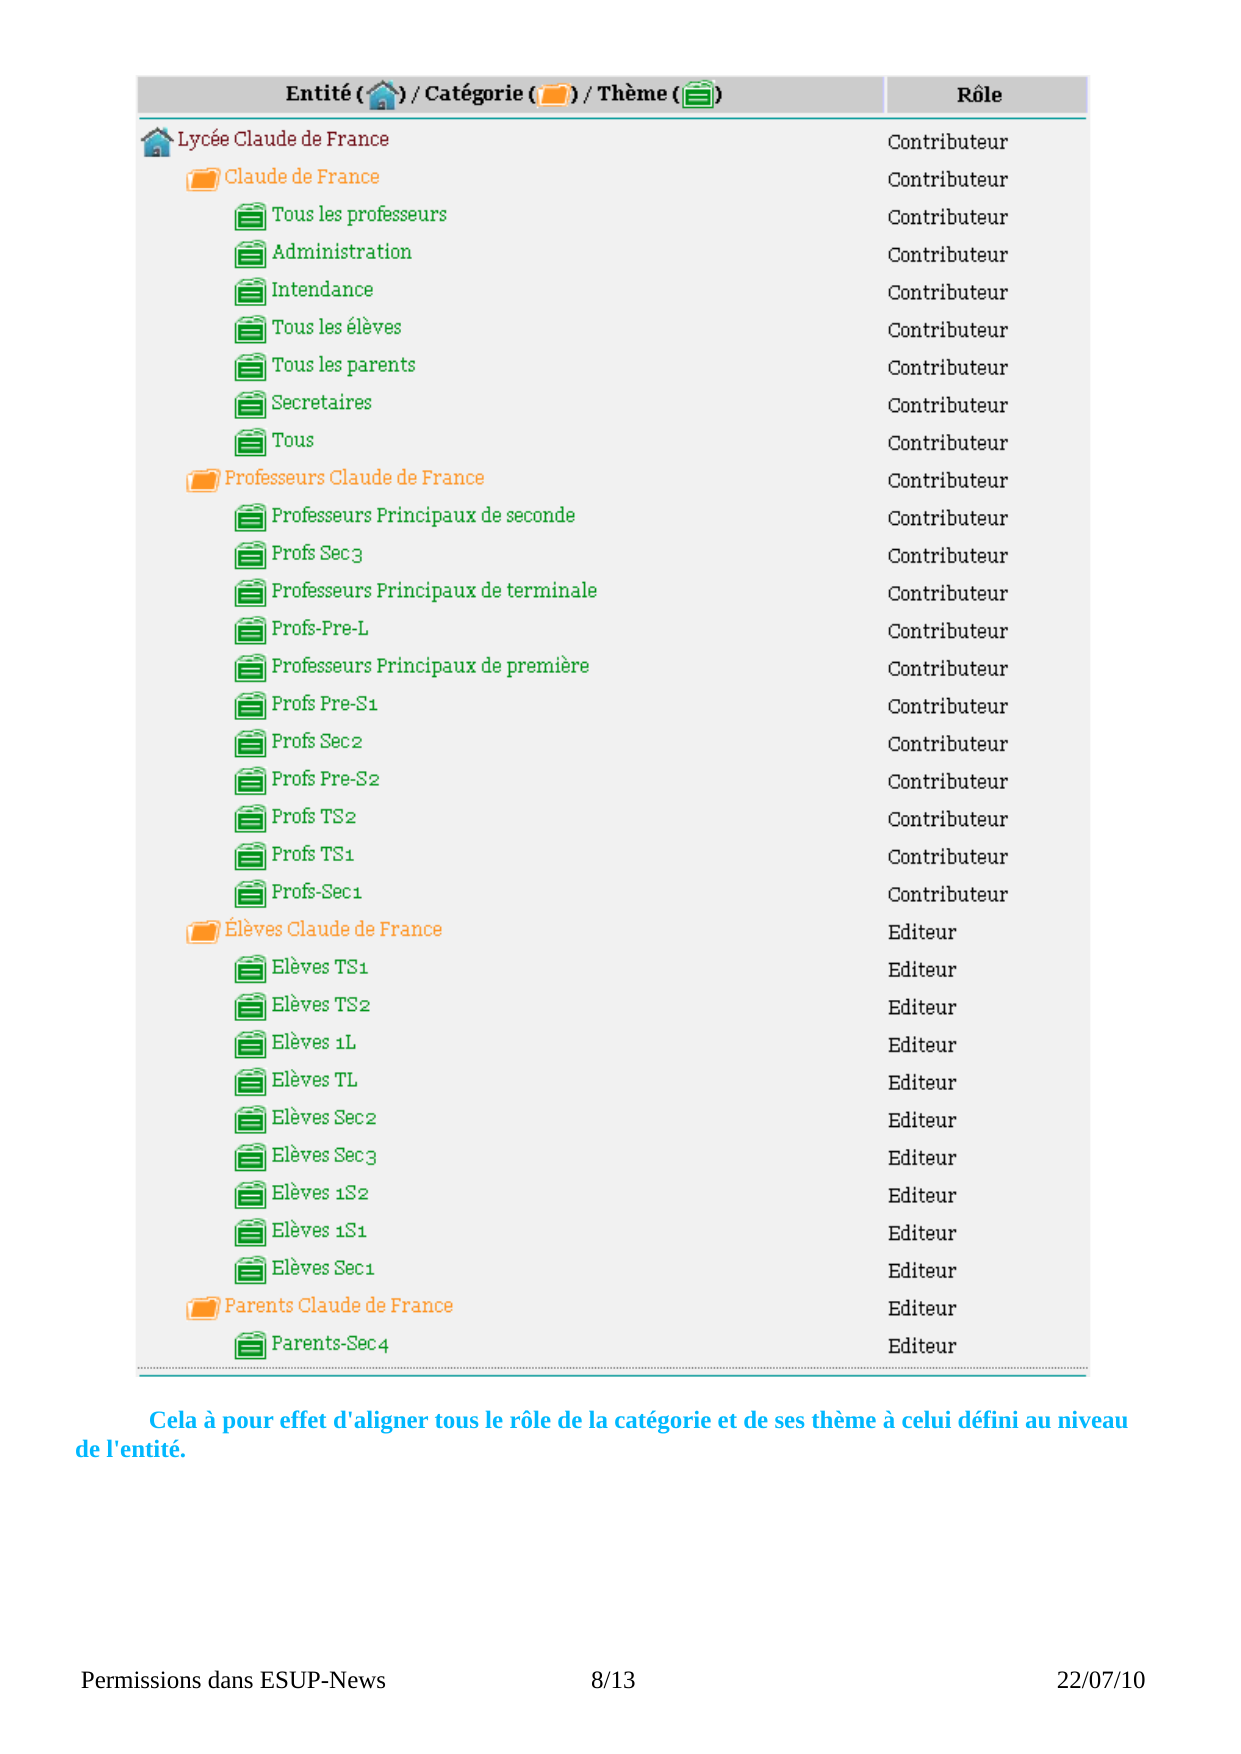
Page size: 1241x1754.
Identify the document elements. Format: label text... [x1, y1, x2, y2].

text Cela à pour effet d'aligner tous le rôle de la catégorie et de ses thème à celui défini au niveau de l'entité. [75, 1405, 1151, 1463]
